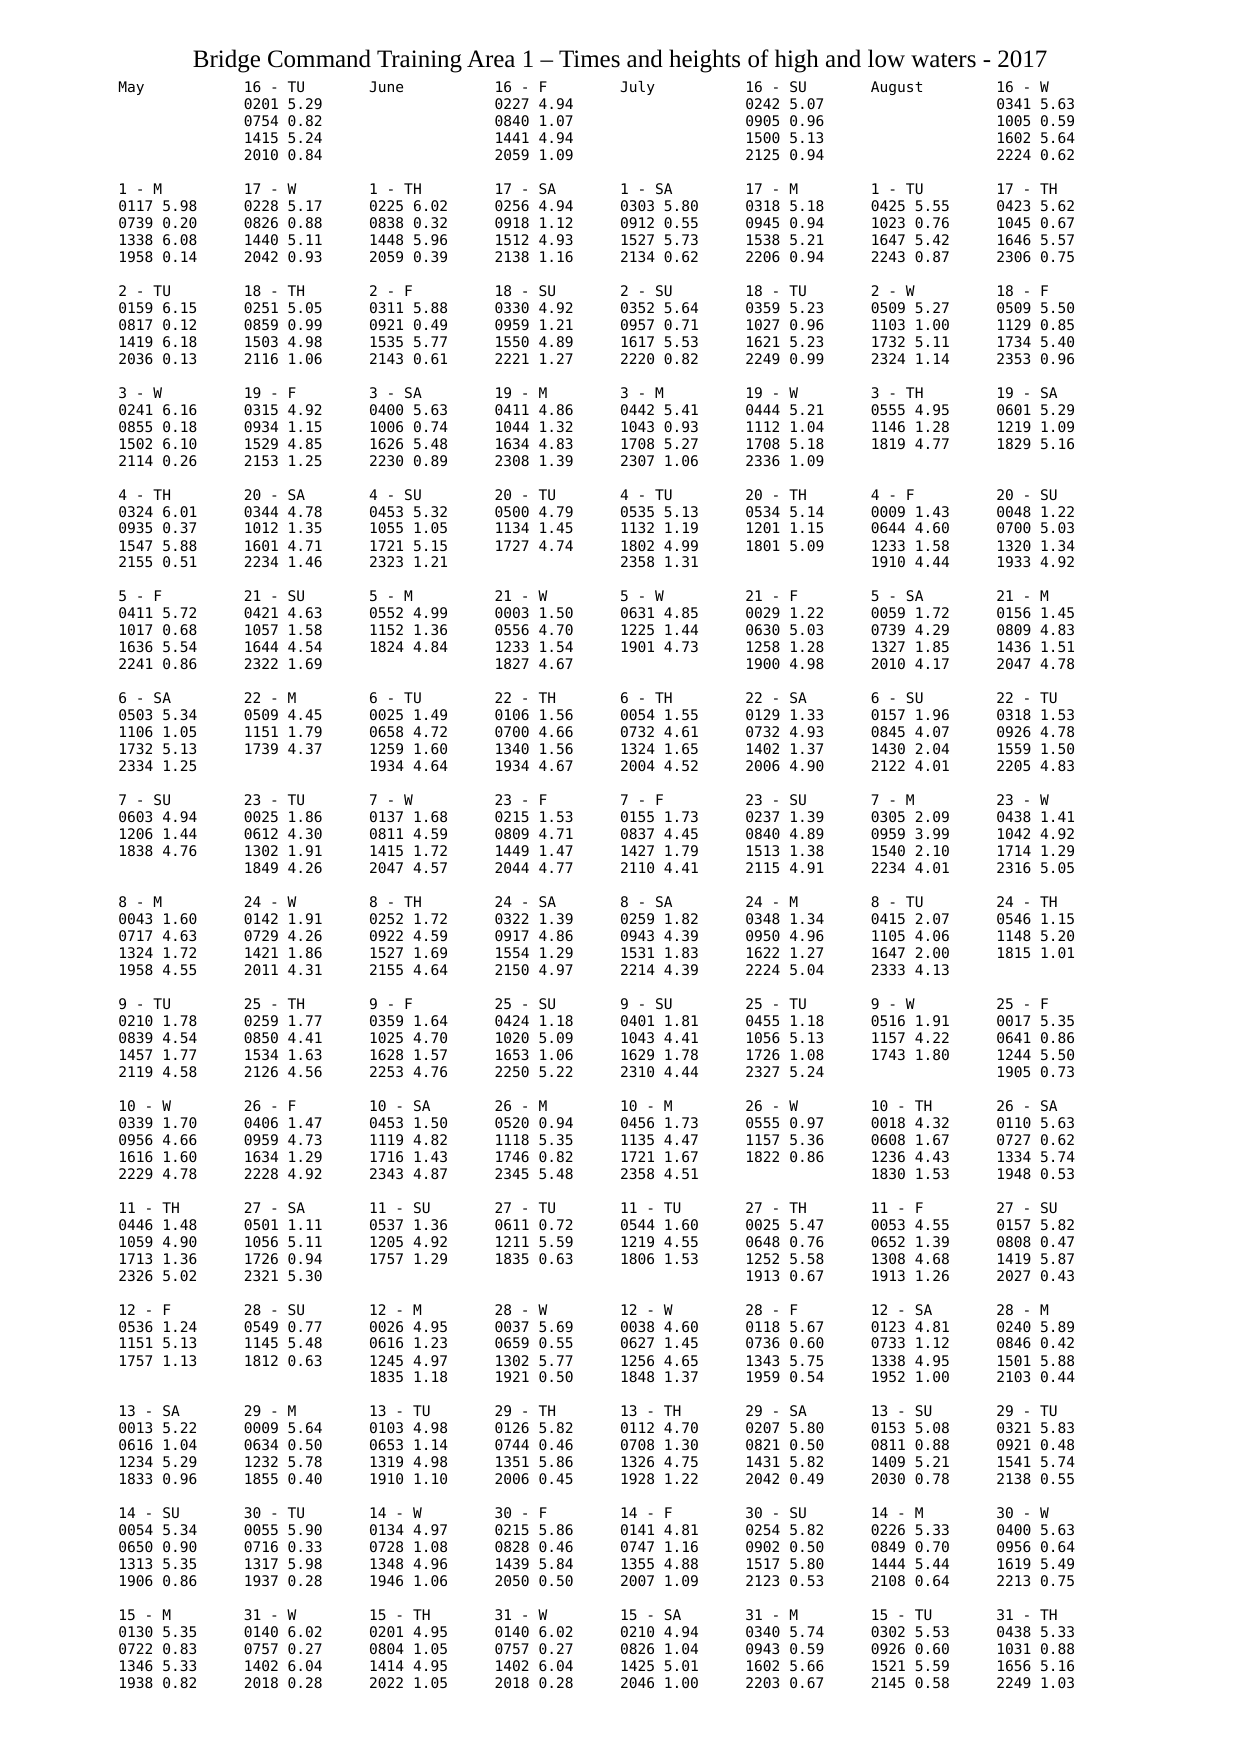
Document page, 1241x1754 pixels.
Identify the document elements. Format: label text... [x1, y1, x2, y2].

text 0254 5.82 [745, 1522, 871, 1539]
text 1527 1.69 [369, 945, 494, 962]
text 0315 4.92 [243, 402, 369, 418]
text 0303 5.80 [620, 198, 745, 215]
text 1057 1.58 [243, 622, 369, 639]
text 0037 5.69 [494, 1318, 620, 1335]
text 0038 4.60 [620, 1318, 745, 1335]
text 0921 0.48 [996, 1437, 1122, 1454]
text 0228 5.17 [243, 198, 369, 215]
text 0534 5.14 [745, 503, 871, 520]
text 0210 4.94 [620, 1624, 745, 1641]
text 1732 5.13 [118, 741, 243, 758]
text 1656 5.16 [996, 1658, 1122, 1675]
text 1313 5.35 [118, 1556, 243, 1573]
text 2138 1.16 [494, 249, 620, 266]
text 0153 5.08 [871, 1420, 996, 1437]
text 1714 1.29 [996, 843, 1122, 860]
text 0339 1.70 [118, 1115, 243, 1132]
text 30 - TU [243, 1505, 369, 1522]
text 2115 4.91 [745, 860, 871, 877]
text 0322 1.39 [494, 911, 620, 928]
text 0732 4.93 [745, 724, 871, 741]
text 1838 4.76 [118, 843, 243, 860]
text 1646 5.57 [996, 232, 1122, 249]
text 12 - F [118, 1301, 243, 1318]
text 29 - SA [745, 1403, 871, 1420]
text 24 - W [243, 894, 369, 911]
text 1910 4.44 [871, 554, 996, 571]
text 13 - SA [118, 1403, 243, 1420]
text 0400 5.63 [369, 402, 494, 418]
text 1601 4.71 [243, 537, 369, 554]
text 1757 1.13 [118, 1352, 243, 1369]
text 0140 6.02 [494, 1624, 620, 1641]
text 0137 1.68 [369, 809, 494, 826]
text 16 - TU [243, 79, 369, 96]
text 0053 4.55 [871, 1217, 996, 1233]
text 9 - F [369, 996, 494, 1013]
text 2 - SU [620, 283, 745, 300]
text 1512 4.93 [494, 232, 620, 249]
text 2253 4.76 [369, 1064, 494, 1081]
text 1439 5.84 [494, 1556, 620, 1573]
text 1134 1.45 [494, 520, 620, 537]
text 0215 1.53 [494, 809, 620, 826]
text 1521 5.59 [871, 1658, 996, 1675]
text 1232 5.78 [243, 1454, 369, 1471]
text 25 - F [996, 996, 1122, 1013]
text 0054 5.34 [118, 1522, 243, 1539]
text 1644 4.54 [243, 639, 369, 656]
text 2310 4.44 [620, 1064, 745, 1081]
text 1448 5.96 [369, 232, 494, 249]
text 0716 0.33 [243, 1539, 369, 1556]
text 1959 0.54 [745, 1369, 871, 1386]
text 1653 1.06 [494, 1047, 620, 1064]
text 15 - TU [871, 1607, 996, 1624]
text 2323 1.21 [369, 554, 494, 571]
text 0544 1.60 [620, 1217, 745, 1233]
text 0348 1.34 [745, 911, 871, 928]
text 1928 1.22 [620, 1471, 745, 1488]
text 14 - F [620, 1505, 745, 1522]
text 1234 5.29 [118, 1454, 243, 1471]
text 1042 4.92 [996, 826, 1122, 843]
text 0509 5.27 [871, 300, 996, 317]
text 13 - TH [620, 1403, 745, 1420]
text 3 - W [118, 384, 243, 402]
text 24 - M [745, 894, 871, 911]
text 0215 5.86 [494, 1522, 620, 1539]
text 0943 0.59 [745, 1641, 871, 1658]
text 11 - F [871, 1199, 996, 1217]
text 2006 4.90 [745, 758, 871, 775]
text 17 - W [243, 181, 369, 198]
text 0123 4.81 [871, 1318, 996, 1335]
text 16 - W [996, 79, 1122, 96]
text 2027 0.43 [996, 1267, 1122, 1284]
text 0950 4.96 [745, 928, 871, 945]
text 8 - M [118, 894, 243, 911]
text 0658 4.72 [369, 724, 494, 741]
text 9 - TU [118, 996, 243, 1013]
text 1732 5.11 [871, 334, 996, 351]
text 1802 4.99 [620, 537, 745, 554]
text 1739 4.37 [243, 741, 369, 758]
text 0321 5.83 [996, 1420, 1122, 1437]
text 1819 4.77 [871, 436, 996, 452]
text 1427 1.79 [620, 843, 745, 860]
text 2243 0.87 [871, 249, 996, 266]
text August [871, 79, 996, 96]
text 1252 5.58 [745, 1251, 871, 1267]
text 1421 1.86 [243, 945, 369, 962]
text 2047 4.57 [369, 860, 494, 877]
text 1440 5.11 [243, 232, 369, 249]
text 1616 1.60 [118, 1149, 243, 1166]
text 9 - SU [620, 996, 745, 1013]
text 0733 1.12 [871, 1335, 996, 1352]
text 0453 5.32 [369, 503, 494, 520]
text 2316 5.05 [996, 860, 1122, 877]
text 2249 1.03 [996, 1675, 1122, 1692]
text 0438 1.41 [996, 809, 1122, 826]
text 1236 4.43 [871, 1149, 996, 1166]
text 0201 5.29 [243, 96, 369, 113]
text 0009 5.64 [243, 1420, 369, 1437]
text 1151 1.79 [243, 724, 369, 741]
text 0601 5.29 [996, 402, 1122, 418]
text 1812 0.63 [243, 1352, 369, 1369]
text 0912 0.55 [620, 215, 745, 232]
text 31 - W [243, 1607, 369, 1624]
text 2044 4.77 [494, 860, 620, 877]
text 1045 0.67 [996, 215, 1122, 232]
text 27 - TU [494, 1199, 620, 1217]
text 0159 6.15 [118, 300, 243, 317]
text 30 - SU [745, 1505, 871, 1522]
text 2059 1.09 [494, 147, 620, 164]
text 0500 4.79 [494, 503, 620, 520]
text 15 - SA [620, 1607, 745, 1624]
text 0828 0.46 [494, 1539, 620, 1556]
text 0918 1.12 [494, 215, 620, 232]
text 2214 4.39 [620, 962, 745, 979]
text 1044 1.32 [494, 418, 620, 436]
text 28 - F [745, 1301, 871, 1318]
text 1 - TU [871, 181, 996, 198]
text 30 - W [996, 1505, 1122, 1522]
text 28 - W [494, 1301, 620, 1318]
text 14 - M [871, 1505, 996, 1522]
text 0210 1.78 [118, 1013, 243, 1030]
text 0242 5.07 [745, 96, 871, 113]
text 0330 4.92 [494, 300, 620, 317]
text 1308 4.68 [871, 1251, 996, 1267]
text 1256 4.65 [620, 1352, 745, 1369]
text 0644 4.60 [871, 520, 996, 537]
text 0634 0.50 [243, 1437, 369, 1454]
text 28 - M [996, 1301, 1122, 1318]
text 1540 2.10 [871, 843, 996, 860]
text 0546 1.15 [996, 911, 1122, 928]
text 1647 5.42 [871, 232, 996, 249]
text 0826 1.04 [620, 1641, 745, 1658]
text 1414 4.95 [369, 1658, 494, 1675]
text 0003 1.50 [494, 605, 620, 622]
text 27 - TH [745, 1199, 871, 1217]
text 0157 5.82 [996, 1217, 1122, 1233]
text 0025 1.86 [243, 809, 369, 826]
text 1848 1.37 [620, 1369, 745, 1386]
text 0536 1.24 [118, 1318, 243, 1335]
text 4 - SU [369, 486, 494, 503]
text 0850 4.41 [243, 1030, 369, 1047]
text 0359 1.64 [369, 1013, 494, 1030]
text 1952 1.00 [871, 1369, 996, 1386]
text 1152 1.36 [369, 622, 494, 639]
text 17 - M [745, 181, 871, 198]
text 1132 1.19 [620, 520, 745, 537]
text 10 - W [118, 1098, 243, 1115]
text 0259 1.77 [243, 1013, 369, 1030]
text 10 - TH [871, 1098, 996, 1115]
text 1402 6.04 [243, 1658, 369, 1675]
text 8 - TH [369, 894, 494, 911]
text 1402 1.37 [745, 741, 871, 758]
text 1319 4.98 [369, 1454, 494, 1471]
text 0700 4.66 [494, 724, 620, 741]
text 0438 5.33 [996, 1624, 1122, 1641]
text 2150 4.97 [494, 962, 620, 979]
text 0957 0.71 [620, 317, 745, 334]
text 1 - TH [369, 181, 494, 198]
text 1501 5.88 [996, 1352, 1122, 1369]
text 2030 0.78 [871, 1471, 996, 1488]
text 0817 0.12 [118, 317, 243, 334]
text 1921 0.50 [494, 1369, 620, 1386]
text 1425 5.01 [620, 1658, 745, 1675]
text 1219 1.09 [996, 418, 1122, 436]
text 1205 4.92 [369, 1233, 494, 1251]
text 1502 6.10 [118, 436, 243, 452]
text 2230 0.89 [369, 452, 494, 469]
text 2123 0.53 [745, 1573, 871, 1590]
text 2221 1.27 [494, 351, 620, 368]
text 0840 1.07 [494, 113, 620, 130]
text 1415 1.72 [369, 843, 494, 860]
text 1636 5.54 [118, 639, 243, 656]
text 0808 0.47 [996, 1233, 1122, 1251]
text 10 - M [620, 1098, 745, 1115]
text 0411 5.72 [118, 605, 243, 622]
text 1106 1.05 [118, 724, 243, 741]
text 0739 4.29 [871, 622, 996, 639]
text 1031 0.88 [996, 1641, 1122, 1658]
text 2334 1.25 [118, 758, 243, 775]
text 1118 5.35 [494, 1132, 620, 1149]
text 0934 1.15 [243, 418, 369, 436]
text 0453 1.50 [369, 1115, 494, 1132]
text 2205 4.83 [996, 758, 1122, 775]
text 25 - SU [494, 996, 620, 1013]
text 0838 0.32 [369, 215, 494, 232]
text 0142 1.91 [243, 911, 369, 928]
text 1023 0.76 [871, 215, 996, 232]
text 2306 0.75 [996, 249, 1122, 266]
text 2327 5.24 [745, 1064, 871, 1081]
text 1622 1.27 [745, 945, 871, 962]
text 0442 5.41 [620, 402, 745, 418]
text 17 - SA [494, 181, 620, 198]
text 1822 0.86 [745, 1149, 871, 1166]
text 2050 0.50 [494, 1573, 620, 1590]
text 2022 1.05 [369, 1675, 494, 1692]
text 0855 0.18 [118, 418, 243, 436]
text 0302 5.53 [871, 1624, 996, 1641]
text 0225 6.02 [369, 198, 494, 215]
text 1905 0.73 [996, 1064, 1122, 1081]
text 0700 5.03 [996, 520, 1122, 537]
text 1933 4.92 [996, 554, 1122, 571]
text 1827 4.67 [494, 656, 620, 673]
text 2114 0.26 [118, 452, 243, 469]
text 3 - TH [871, 384, 996, 402]
text 2358 4.51 [620, 1166, 745, 1183]
text 1211 5.59 [494, 1233, 620, 1251]
text 1146 1.28 [871, 418, 996, 436]
text 0921 0.49 [369, 317, 494, 334]
text 2110 4.41 [620, 860, 745, 877]
text 1901 4.73 [620, 639, 745, 656]
text 2353 0.96 [996, 351, 1122, 368]
text 1535 5.77 [369, 334, 494, 351]
text 1835 1.18 [369, 1369, 494, 1386]
text 1244 5.50 [996, 1047, 1122, 1064]
text 0905 0.96 [745, 113, 871, 130]
text 6 - TH [620, 690, 745, 707]
text 0324 6.01 [118, 503, 243, 520]
text 1801 5.09 [745, 537, 871, 554]
text 1343 5.75 [745, 1352, 871, 1369]
text 0648 0.76 [745, 1233, 871, 1251]
text 0708 1.30 [620, 1437, 745, 1454]
text 1806 1.53 [620, 1251, 745, 1267]
text 27 - SA [243, 1199, 369, 1217]
text 0118 5.67 [745, 1318, 871, 1335]
text 0134 4.97 [369, 1522, 494, 1539]
text 2345 5.48 [494, 1166, 620, 1183]
text 1619 5.49 [996, 1556, 1122, 1573]
text 23 - F [494, 792, 620, 809]
text 0141 4.81 [620, 1522, 745, 1539]
text 18 - F [996, 283, 1122, 300]
text 1835 0.63 [494, 1251, 620, 1267]
text 5 - W [620, 588, 745, 605]
text 1201 1.15 [745, 520, 871, 537]
text 1431 5.82 [745, 1454, 871, 1471]
text 2125 0.94 [745, 147, 871, 164]
text 2250 5.22 [494, 1064, 620, 1081]
text 5 - F [118, 588, 243, 605]
text 2042 0.93 [243, 249, 369, 266]
text 1043 0.93 [620, 418, 745, 436]
text 1721 1.67 [620, 1149, 745, 1166]
text 0251 5.05 [243, 300, 369, 317]
text 18 - SU [494, 283, 620, 300]
text 1934 4.67 [494, 758, 620, 775]
text 0025 1.49 [369, 707, 494, 724]
text 1419 5.87 [996, 1251, 1122, 1267]
text 0227 4.94 [494, 96, 620, 113]
text 1020 5.09 [494, 1030, 620, 1047]
text 0240 5.89 [996, 1318, 1122, 1335]
text 0318 5.18 [745, 198, 871, 215]
text 2224 5.04 [745, 962, 871, 979]
text 0659 0.55 [494, 1335, 620, 1352]
text 0241 6.16 [118, 402, 243, 418]
text 0259 1.82 [620, 911, 745, 928]
text 2011 4.31 [243, 962, 369, 979]
text 26 - SA [996, 1098, 1122, 1115]
text 1112 1.04 [745, 418, 871, 436]
text 12 - W [620, 1301, 745, 1318]
text 2 - TU [118, 283, 243, 300]
text 1145 5.48 [243, 1335, 369, 1352]
text 1103 1.00 [871, 317, 996, 334]
text 2213 0.75 [996, 1573, 1122, 1590]
text 22 - M [243, 690, 369, 707]
text 0305 2.09 [871, 809, 996, 826]
text 0729 4.26 [243, 928, 369, 945]
text 24 - TH [996, 894, 1122, 911]
text 2103 0.44 [996, 1369, 1122, 1386]
text 15 - TH [369, 1607, 494, 1624]
text 0627 1.45 [620, 1335, 745, 1352]
text 2018 0.28 [243, 1675, 369, 1692]
text 2308 1.39 [494, 452, 620, 469]
text 1634 1.29 [243, 1149, 369, 1166]
text 16 - SU [745, 79, 871, 96]
text 0728 1.08 [369, 1539, 494, 1556]
text 1119 4.82 [369, 1132, 494, 1149]
text 0509 4.45 [243, 707, 369, 724]
text 6 - TU [369, 690, 494, 707]
text 31 - TH [996, 1607, 1122, 1624]
text 22 - TU [996, 690, 1122, 707]
text 0106 1.56 [494, 707, 620, 724]
text 0717 4.63 [118, 928, 243, 945]
text 1056 5.13 [745, 1030, 871, 1047]
text 15 - M [118, 1607, 243, 1624]
text 29 - TH [494, 1403, 620, 1420]
text 1233 1.58 [871, 537, 996, 554]
text 1017 0.68 [118, 622, 243, 639]
text 1726 0.94 [243, 1251, 369, 1267]
text 0048 1.22 [996, 503, 1122, 520]
text 0736 0.60 [745, 1335, 871, 1352]
text 1913 0.67 [745, 1267, 871, 1284]
text 0455 1.18 [745, 1013, 871, 1030]
text 20 - TH [745, 486, 871, 503]
text 0112 4.70 [620, 1420, 745, 1437]
text 1958 0.14 [118, 249, 243, 266]
text 0956 0.64 [996, 1539, 1122, 1556]
text 1500 5.13 [745, 130, 871, 147]
text 1327 1.85 [871, 639, 996, 656]
text 1743 1.80 [871, 1047, 996, 1064]
text 10 - SA [369, 1098, 494, 1115]
text 23 - W [996, 792, 1122, 809]
text 1529 4.85 [243, 436, 369, 452]
text 0025 5.47 [745, 1217, 871, 1233]
text 0611 0.72 [494, 1217, 620, 1233]
text 1324 1.65 [620, 741, 745, 758]
text 0425 5.55 [871, 198, 996, 215]
text 0641 0.86 [996, 1030, 1122, 1047]
text 0555 4.95 [871, 402, 996, 418]
text 0804 1.05 [369, 1641, 494, 1658]
text 0013 5.22 [118, 1420, 243, 1437]
text 0744 0.46 [494, 1437, 620, 1454]
text 0311 5.88 [369, 300, 494, 317]
text 31 - M [745, 1607, 871, 1624]
text 0535 5.13 [620, 503, 745, 520]
text 1444 5.44 [871, 1556, 996, 1573]
text 1409 5.21 [871, 1454, 996, 1471]
text 16 - F [494, 79, 620, 96]
text 1746 0.82 [494, 1149, 620, 1166]
text 2010 0.84 [243, 147, 369, 164]
text 1326 4.75 [620, 1454, 745, 1471]
text 20 - SA [243, 486, 369, 503]
text 2321 5.30 [243, 1267, 369, 1284]
text 1059 4.90 [118, 1233, 243, 1251]
text 21 - W [494, 588, 620, 605]
text 11 - TH [118, 1199, 243, 1217]
text 2249 0.99 [745, 351, 871, 368]
text 3 - M [620, 384, 745, 402]
text 13 - SU [871, 1403, 996, 1420]
text 1324 1.72 [118, 945, 243, 962]
text 0017 5.35 [996, 1013, 1122, 1030]
text 6 - SU [871, 690, 996, 707]
text 17 - TH [996, 181, 1122, 198]
text 1233 1.54 [494, 639, 620, 656]
text 2059 0.39 [369, 249, 494, 266]
text 0859 0.99 [243, 317, 369, 334]
text 1441 4.94 [494, 130, 620, 147]
text 0226 5.33 [871, 1522, 996, 1539]
text 1346 5.33 [118, 1658, 243, 1675]
text 4 - TH [118, 486, 243, 503]
text 0055 5.90 [243, 1522, 369, 1539]
text 29 - TU [996, 1403, 1122, 1420]
text 19 - F [243, 384, 369, 402]
text 1259 1.60 [369, 741, 494, 758]
text 1436 1.51 [996, 639, 1122, 656]
text 2343 4.87 [369, 1166, 494, 1183]
text 0503 5.34 [118, 707, 243, 724]
text 0423 5.62 [996, 198, 1122, 215]
text 0520 0.94 [494, 1115, 620, 1132]
text 1647 2.00 [871, 945, 996, 962]
text 2234 1.46 [243, 554, 369, 571]
text 1157 4.22 [871, 1030, 996, 1047]
text 9 - W [871, 996, 996, 1013]
text May [118, 79, 243, 96]
text 1206 1.44 [118, 826, 243, 843]
text 23 - SU [745, 792, 871, 809]
text 1317 5.98 [243, 1556, 369, 1573]
text 1457 1.77 [118, 1047, 243, 1064]
text 2 - W [871, 283, 996, 300]
text 1258 1.28 [745, 639, 871, 656]
text 1105 4.06 [871, 928, 996, 945]
text 20 - TU [494, 486, 620, 503]
text 0516 1.91 [871, 1013, 996, 1030]
text 2046 1.00 [620, 1675, 745, 1692]
text 1334 5.74 [996, 1149, 1122, 1166]
text 1340 1.56 [494, 741, 620, 758]
text 1 - M [118, 181, 243, 198]
text 1946 1.06 [369, 1573, 494, 1590]
text 0616 1.04 [118, 1437, 243, 1454]
text 0902 0.50 [745, 1539, 871, 1556]
text 0754 0.82 [243, 113, 369, 130]
text 1538 5.21 [745, 232, 871, 249]
text 1517 5.80 [745, 1556, 871, 1573]
text 1006 0.74 [369, 418, 494, 436]
text 2010 4.17 [871, 656, 996, 673]
text 8 - TU [871, 894, 996, 911]
text 0809 4.83 [996, 622, 1122, 639]
text 2307 1.06 [620, 452, 745, 469]
text 0103 4.98 [369, 1420, 494, 1437]
text 2358 1.31 [620, 554, 745, 571]
text 1225 1.44 [620, 622, 745, 639]
text 11 - SU [369, 1199, 494, 1217]
text 1934 4.64 [369, 758, 494, 775]
text 1559 1.50 [996, 741, 1122, 758]
text 2220 0.82 [620, 351, 745, 368]
text 2229 4.78 [118, 1166, 243, 1183]
text 1855 0.40 [243, 1471, 369, 1488]
text 1430 2.04 [871, 741, 996, 758]
text 1355 4.88 [620, 1556, 745, 1573]
text 0237 1.39 [745, 809, 871, 826]
text 1937 0.28 [243, 1573, 369, 1590]
text 1012 1.35 [243, 520, 369, 537]
text 0959 1.21 [494, 317, 620, 334]
text 1302 5.77 [494, 1352, 620, 1369]
text 1629 1.78 [620, 1047, 745, 1064]
text 2036 0.13 [118, 351, 243, 368]
text 1906 0.86 [118, 1573, 243, 1590]
text 0400 5.63 [996, 1522, 1122, 1539]
text 0739 0.20 [118, 215, 243, 232]
text 0612 4.30 [243, 826, 369, 843]
text 0009 1.43 [871, 503, 996, 520]
text 0811 0.88 [871, 1437, 996, 1454]
text 1513 1.38 [745, 843, 871, 860]
text 1913 1.26 [871, 1267, 996, 1284]
text 2 - F [369, 283, 494, 300]
text 2134 0.62 [620, 249, 745, 266]
text 0157 1.96 [871, 707, 996, 724]
text 1550 4.89 [494, 334, 620, 351]
text 22 - SA [745, 690, 871, 707]
text 0318 1.53 [996, 707, 1122, 724]
text 2116 1.06 [243, 351, 369, 368]
text 0849 0.70 [871, 1539, 996, 1556]
text 2155 0.51 [118, 554, 243, 571]
text 0555 0.97 [745, 1115, 871, 1132]
text 0340 5.74 [745, 1624, 871, 1641]
text 0722 0.83 [118, 1641, 243, 1658]
text 7 - SU [118, 792, 243, 809]
text 0809 4.71 [494, 826, 620, 843]
text 4 - F [871, 486, 996, 503]
text 0126 5.82 [494, 1420, 620, 1437]
text 1602 5.66 [745, 1658, 871, 1675]
text 0926 4.78 [996, 724, 1122, 741]
text 1534 1.63 [243, 1047, 369, 1064]
text 1716 1.43 [369, 1149, 494, 1166]
text 0207 5.80 [745, 1420, 871, 1437]
text 1824 4.84 [369, 639, 494, 656]
text 1151 5.13 [118, 1335, 243, 1352]
text 1056 5.11 [243, 1233, 369, 1251]
text 1626 5.48 [369, 436, 494, 452]
text 2234 4.01 [871, 860, 996, 877]
text 0059 1.72 [871, 605, 996, 622]
text 0054 1.55 [620, 707, 745, 724]
text 0837 4.45 [620, 826, 745, 843]
text 1245 4.97 [369, 1352, 494, 1369]
text 0117 5.98 [118, 198, 243, 215]
text 0155 1.73 [620, 809, 745, 826]
text 0130 5.35 [118, 1624, 243, 1641]
text 19 - SA [996, 384, 1122, 402]
text 1734 5.40 [996, 334, 1122, 351]
text 1948 0.53 [996, 1166, 1122, 1183]
text 19 - W [745, 384, 871, 402]
text 1351 5.86 [494, 1454, 620, 1471]
text 0129 1.33 [745, 707, 871, 724]
text 2153 1.25 [243, 452, 369, 469]
text 0959 3.99 [871, 826, 996, 843]
text 1402 6.04 [494, 1658, 620, 1675]
text 24 - SA [494, 894, 620, 911]
text 0537 1.36 [369, 1217, 494, 1233]
text 0846 0.42 [996, 1335, 1122, 1352]
text 2122 4.01 [871, 758, 996, 775]
text 1727 4.74 [494, 537, 620, 554]
text 1338 6.08 [118, 232, 243, 249]
text 0256 4.94 [494, 198, 620, 215]
text 29 - M [243, 1403, 369, 1420]
text 1541 5.74 [996, 1454, 1122, 1471]
text 0631 4.85 [620, 605, 745, 622]
text 0935 0.37 [118, 520, 243, 537]
text 25 - TH [243, 996, 369, 1013]
text 1958 4.55 [118, 962, 243, 979]
text 0917 4.86 [494, 928, 620, 945]
text 0650 0.90 [118, 1539, 243, 1556]
text 1833 0.96 [118, 1471, 243, 1488]
text 14 - W [369, 1505, 494, 1522]
text 2241 0.86 [118, 656, 243, 673]
text 2047 4.78 [996, 656, 1122, 673]
text 0811 4.59 [369, 826, 494, 843]
text 2228 4.92 [243, 1166, 369, 1183]
text 0727 0.62 [996, 1132, 1122, 1149]
text 19 - M [494, 384, 620, 402]
text 20 - SU [996, 486, 1122, 503]
text 1634 4.83 [494, 436, 620, 452]
text 1415 5.24 [243, 130, 369, 147]
text 0411 4.86 [494, 402, 620, 418]
text 1419 6.18 [118, 334, 243, 351]
text 5 - M [369, 588, 494, 605]
text 1757 1.29 [369, 1251, 494, 1267]
text 0922 4.59 [369, 928, 494, 945]
text 0421 4.63 [243, 605, 369, 622]
text 26 - F [243, 1098, 369, 1115]
text 0616 1.23 [369, 1335, 494, 1352]
text 0556 4.70 [494, 622, 620, 639]
text 0444 5.21 [745, 402, 871, 418]
text 0839 4.54 [118, 1030, 243, 1047]
text 1849 4.26 [243, 860, 369, 877]
text 1602 5.64 [996, 130, 1122, 147]
text 2004 4.52 [620, 758, 745, 775]
text 13 - TU [369, 1403, 494, 1420]
text 0359 5.23 [745, 300, 871, 317]
text 0732 4.61 [620, 724, 745, 741]
text 2042 0.49 [745, 1471, 871, 1488]
text 2126 4.56 [243, 1064, 369, 1081]
text 0456 1.73 [620, 1115, 745, 1132]
text 1302 1.91 [243, 843, 369, 860]
text 0341 5.63 [996, 96, 1122, 113]
text June [369, 79, 494, 96]
text 2155 4.64 [369, 962, 494, 979]
text 0110 5.63 [996, 1115, 1122, 1132]
text 26 - M [494, 1098, 620, 1115]
text 2143 0.61 [369, 351, 494, 368]
text 1055 1.05 [369, 520, 494, 537]
text 0344 4.78 [243, 503, 369, 520]
text 0653 1.14 [369, 1437, 494, 1454]
text 21 - F [745, 588, 871, 605]
text 7 - F [620, 792, 745, 809]
text 3 - SA [369, 384, 494, 402]
text 2138 0.55 [996, 1471, 1122, 1488]
text 2336 1.09 [745, 452, 871, 469]
text 0140 6.02 [243, 1624, 369, 1641]
text 0840 4.89 [745, 826, 871, 843]
text 23 - TU [243, 792, 369, 809]
text 1621 5.23 [745, 334, 871, 351]
text 0757 0.27 [243, 1641, 369, 1658]
text 2206 0.94 [745, 249, 871, 266]
text 0926 0.60 [871, 1641, 996, 1658]
text 0156 1.45 [996, 605, 1122, 622]
text 12 - M [369, 1301, 494, 1318]
text 1348 4.96 [369, 1556, 494, 1573]
text 5 - SA [871, 588, 996, 605]
text 0509 5.50 [996, 300, 1122, 317]
text 2324 1.14 [871, 351, 996, 368]
text 21 - SU [243, 588, 369, 605]
text 0945 0.94 [745, 215, 871, 232]
text 0630 5.03 [745, 622, 871, 639]
text 7 - M [871, 792, 996, 809]
text 0552 4.99 [369, 605, 494, 622]
text 1320 1.34 [996, 537, 1122, 554]
text 1708 5.27 [620, 436, 745, 452]
text 0415 2.07 [871, 911, 996, 928]
text 2018 0.28 [494, 1675, 620, 1692]
text 27 - SU [996, 1199, 1122, 1217]
text 0826 0.88 [243, 215, 369, 232]
text 11 - TU [620, 1199, 745, 1217]
text 1830 1.53 [871, 1166, 996, 1183]
text 0018 4.32 [871, 1115, 996, 1132]
text 1129 0.85 [996, 317, 1122, 334]
text 1135 4.47 [620, 1132, 745, 1149]
text 2145 0.58 [871, 1675, 996, 1692]
text 1713 1.36 [118, 1251, 243, 1267]
text 0501 1.11 [243, 1217, 369, 1233]
text 1005 0.59 [996, 113, 1122, 130]
text 2326 5.02 [118, 1267, 243, 1284]
text 2007 1.09 [620, 1573, 745, 1590]
text 0845 4.07 [871, 724, 996, 741]
text 2333 4.13 [871, 962, 996, 979]
text July [620, 79, 745, 96]
text 2119 4.58 [118, 1064, 243, 1081]
text 0352 5.64 [620, 300, 745, 317]
text 1027 0.96 [745, 317, 871, 334]
text 1025 4.70 [369, 1030, 494, 1047]
text 1829 5.16 [996, 436, 1122, 452]
text 1527 5.73 [620, 232, 745, 249]
text 0757 0.27 [494, 1641, 620, 1658]
text 14 - SU [118, 1505, 243, 1522]
text 0603 4.94 [118, 809, 243, 826]
text 1938 0.82 [118, 1675, 243, 1692]
text 0201 4.95 [369, 1624, 494, 1641]
text 25 - TU [745, 996, 871, 1013]
text 0956 4.66 [118, 1132, 243, 1149]
text 1157 5.36 [745, 1132, 871, 1149]
text 0608 1.67 [871, 1132, 996, 1149]
text 1531 1.83 [620, 945, 745, 962]
text 1043 4.41 [620, 1030, 745, 1047]
text 1449 1.47 [494, 843, 620, 860]
text 2322 1.69 [243, 656, 369, 673]
text 1148 5.20 [996, 928, 1122, 945]
text 2006 0.45 [494, 1471, 620, 1488]
text 0747 1.16 [620, 1539, 745, 1556]
text 0029 1.22 [745, 605, 871, 622]
text 6 - SA [118, 690, 243, 707]
text 1 - SA [620, 181, 745, 198]
text 0401 1.81 [620, 1013, 745, 1030]
text 1628 1.57 [369, 1047, 494, 1064]
text 21 - M [996, 588, 1122, 605]
text 18 - TH [243, 283, 369, 300]
text 0043 1.60 [118, 911, 243, 928]
text 8 - SA [620, 894, 745, 911]
text 0821 0.50 [745, 1437, 871, 1454]
text 1338 4.95 [871, 1352, 996, 1369]
text 26 - W [745, 1098, 871, 1115]
text 2203 0.67 [745, 1675, 871, 1692]
text 0026 4.95 [369, 1318, 494, 1335]
text 1554 1.29 [494, 945, 620, 962]
text 1726 1.08 [745, 1047, 871, 1064]
text 18 - TU [745, 283, 871, 300]
text 0549 0.77 [243, 1318, 369, 1335]
text 0252 1.72 [369, 911, 494, 928]
text 2224 0.62 [996, 147, 1122, 164]
text 0446 1.48 [118, 1217, 243, 1233]
text 1815 1.01 [996, 945, 1122, 962]
text 31 - W [494, 1607, 620, 1624]
text 12 - SA [871, 1301, 996, 1318]
text 0943 4.39 [620, 928, 745, 945]
text 1708 5.18 [745, 436, 871, 452]
text 0652 1.39 [871, 1233, 996, 1251]
text 1547 5.88 [118, 537, 243, 554]
text 4 - TU [620, 486, 745, 503]
text 1617 5.53 [620, 334, 745, 351]
text 28 - SU [243, 1301, 369, 1318]
text 7 - W [369, 792, 494, 809]
text 0406 1.47 [243, 1115, 369, 1132]
text 0424 1.18 [494, 1013, 620, 1030]
text 1900 4.98 [745, 656, 871, 673]
text 22 - TH [494, 690, 620, 707]
text 1219 4.55 [620, 1233, 745, 1251]
text 1910 1.10 [369, 1471, 494, 1488]
text 0959 4.73 [243, 1132, 369, 1149]
text 1721 5.15 [369, 537, 494, 554]
text 2108 0.64 [871, 1573, 996, 1590]
text 1503 4.98 [243, 334, 369, 351]
text 30 - F [494, 1505, 620, 1522]
